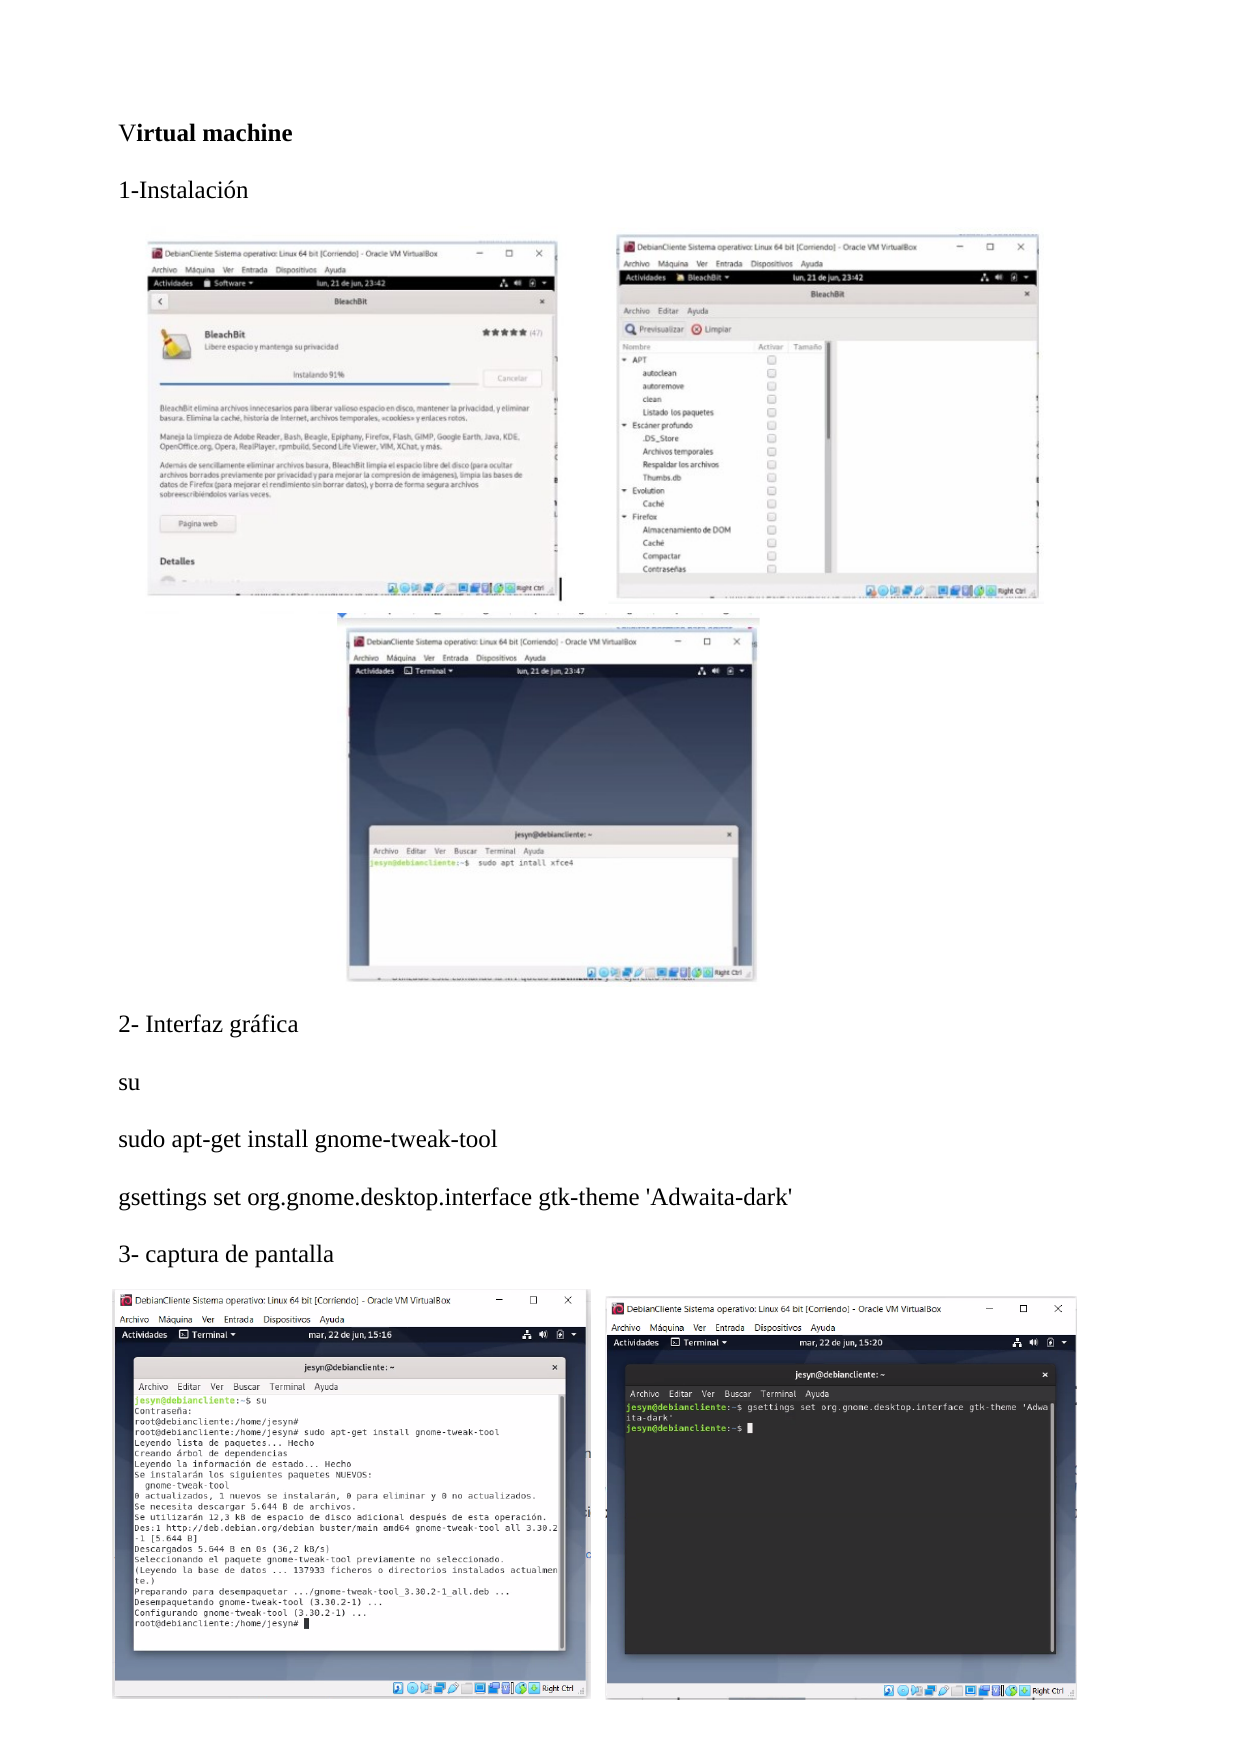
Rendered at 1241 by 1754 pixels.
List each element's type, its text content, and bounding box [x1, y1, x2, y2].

text 1-Instalación [118, 176, 1122, 204]
text gsettings set org.gnome.desktop.interface gtk-theme 'Adwaita-dark' [118, 1182, 1122, 1211]
text sudo apt-get install gnome-tweak-tool [118, 1124, 1122, 1153]
text 3- captura de pantalla [118, 1239, 1122, 1268]
text su [118, 1067, 1122, 1096]
picture [605, 1296, 1077, 1700]
text 2- Interfaz gráfica [118, 1009, 1122, 1038]
text Virtual machine [118, 118, 1122, 147]
picture [129, 226, 760, 987]
picture [608, 227, 1044, 604]
picture [112, 1289, 591, 1699]
